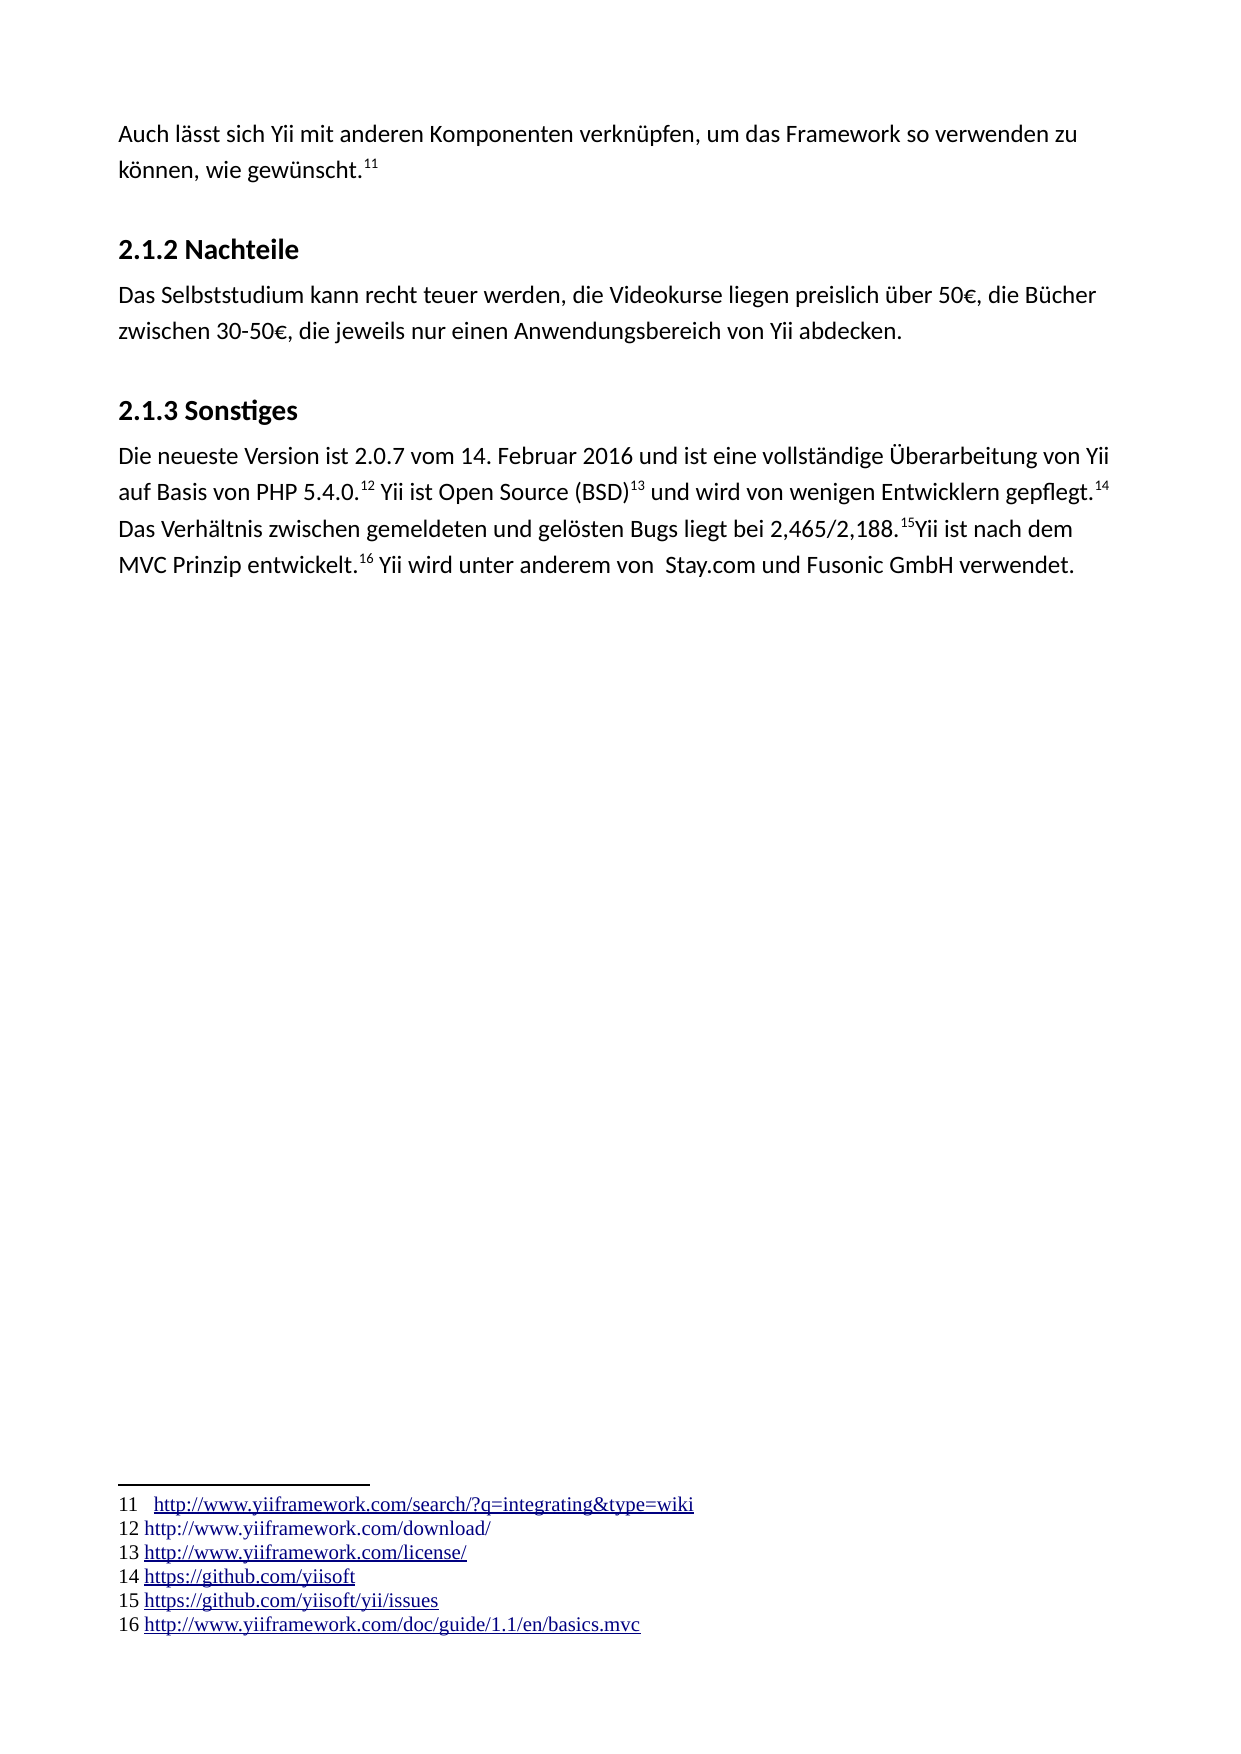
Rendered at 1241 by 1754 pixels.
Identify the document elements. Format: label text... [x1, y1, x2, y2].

text https://github.com/yiisoft [118, 1564, 1122, 1588]
text http://www.yiiframework.com/search/?q=integrating&type=wiki [118, 1491, 1122, 1516]
text https://github.com/yiisoft/yii/issues [118, 1588, 1122, 1612]
text Das Selbststudium kann recht teuer werden, die Videokurse liegen preislich über 50€, die Bücher zwischen 30-50€, die jeweils nur einen Anwendungsbereich von Yii abdecken. [118, 279, 1122, 346]
text http://www.yiiframework.com/license/ [118, 1539, 1122, 1564]
text Auch lässt sich Yii mit anderen Komponenten verknüpfen, um das Framework so verwenden zu können, wie gewünscht. [118, 118, 1122, 185]
subtitle 2.1.2 Nachteile [118, 231, 1122, 266]
subtitle 2.1.3 Sonstiges [118, 392, 1122, 427]
text Die neueste Version ist 2.0.7 vom 14. Februar 2016 und ist eine vollständige Überarbeitung von Yii auf Basis von PHP 5.4.0. Yii ist Open Source (BSD) und wird von wenigen Entwicklern gepflegt. Das Verhältnis zwischen gemeldeten und gelösten Bugs liegt bei 2,465/2,188.Yii ist nach dem MVC Prinzip entwickelt. Yii wird unter anderem von Stay.com und Fusonic GmbH verwendet. [118, 440, 1122, 580]
text http://www.yiiframework.com/download/ [118, 1516, 1122, 1539]
text http://www.yiiframework.com/doc/guide/1.1/en/basics.mvc [118, 1612, 1122, 1636]
